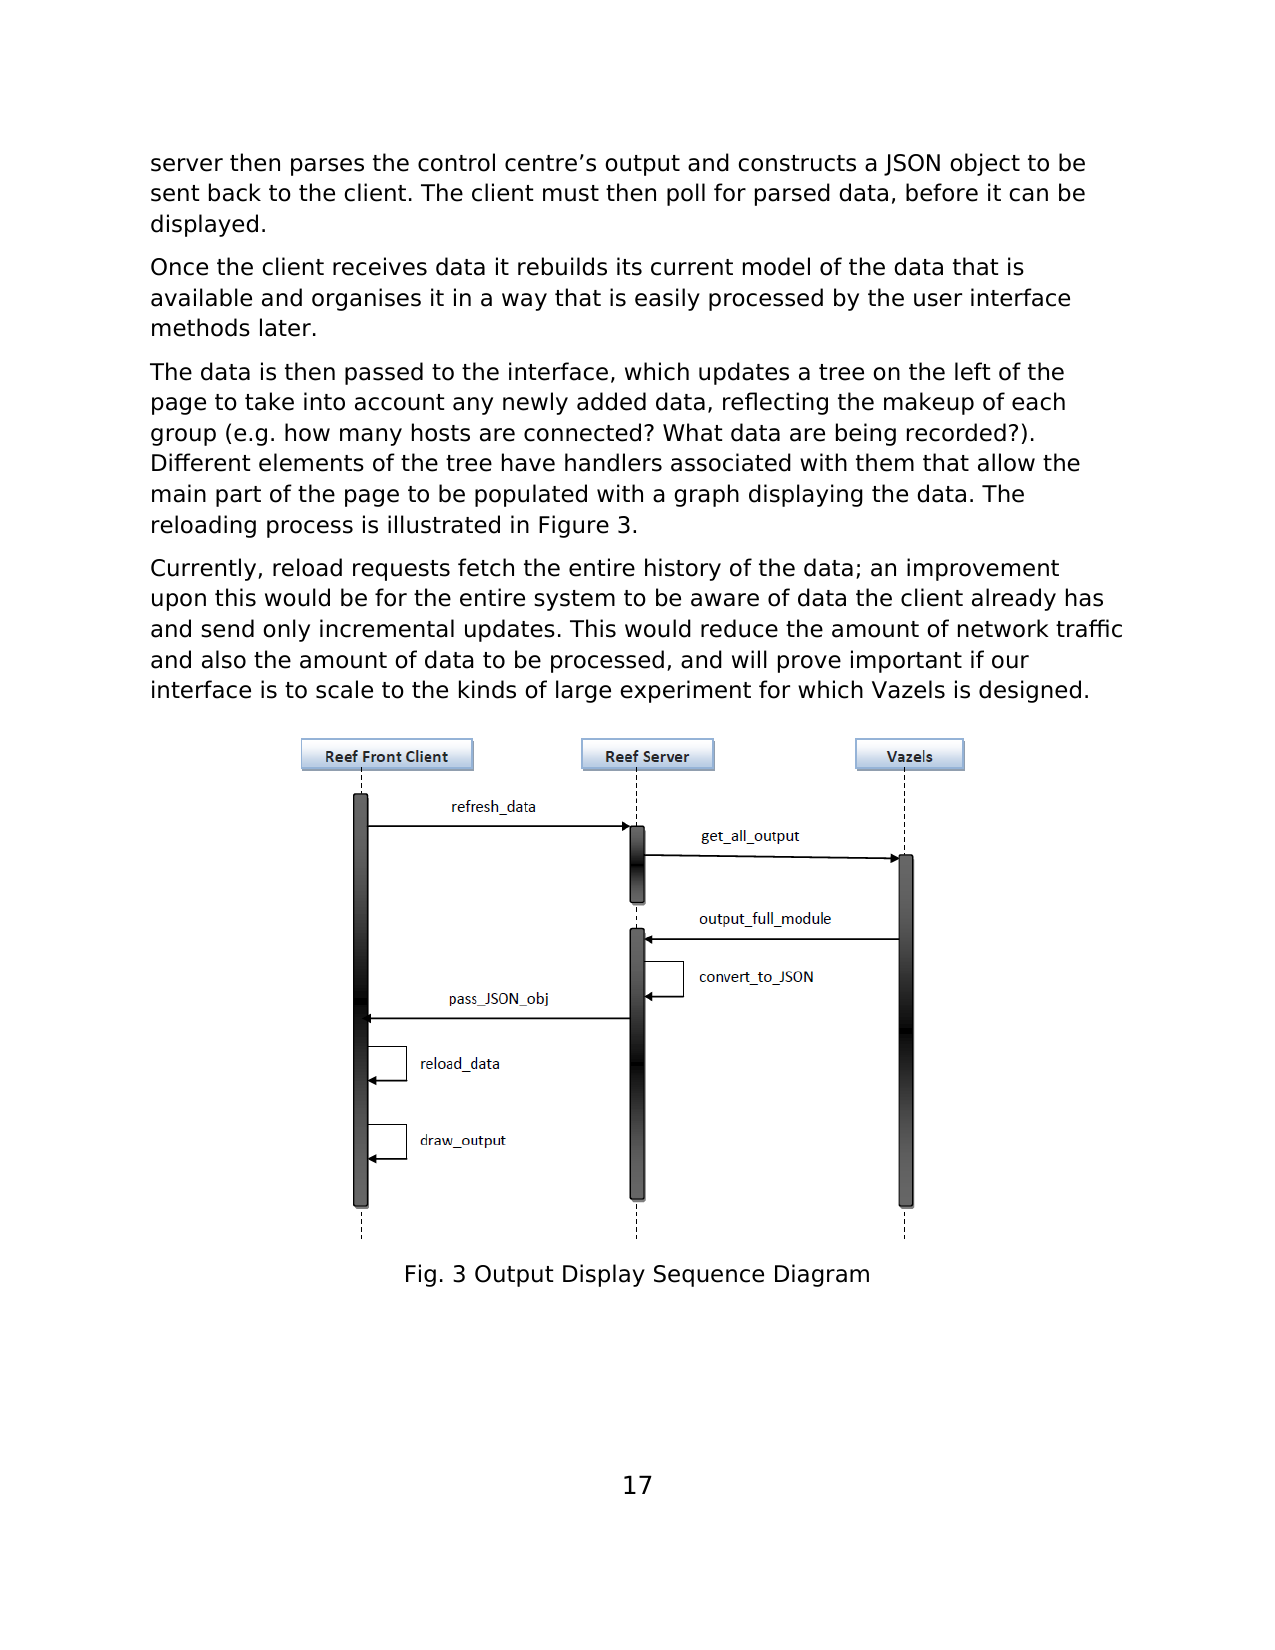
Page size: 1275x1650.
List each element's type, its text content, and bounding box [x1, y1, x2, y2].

text server then parses the control centre’s output and constructs a JSON object to be sent back to the client. The client must then poll for parsed data, before it can be displayed. [150, 150, 1125, 238]
text Fig. 3 Output Display Sequence Diagram [150, 1261, 1125, 1288]
text Currently, reload requests fetch the entire history of the data; an improvement upon this would be for the entire system to be aware of data the client already has and send only incremental updates. This would reduce the amount of network traffic and also the amount of data to be processed, and will prove important if our interface is to scale to the kinds of large experiment for which Vazels is designed. [150, 555, 1125, 704]
text The data is then passed to the interface, which updates a tree on the left of the page to take into account any newly added data, reflecting the makeup of each group (e.g. how many hosts are connected? What data are being recorded?). Different elements of the tree have handlers associated with them that allow the main part of the page to be populated with a graph displaying the data. The reloading process is illustrated in Figure 3. [150, 359, 1125, 538]
text Once the client receives data it rebuilds its current model of the data that is available and organises it in a way that is easily processed by the user interface methods later. [150, 254, 1125, 342]
picture [277, 729, 998, 1248]
